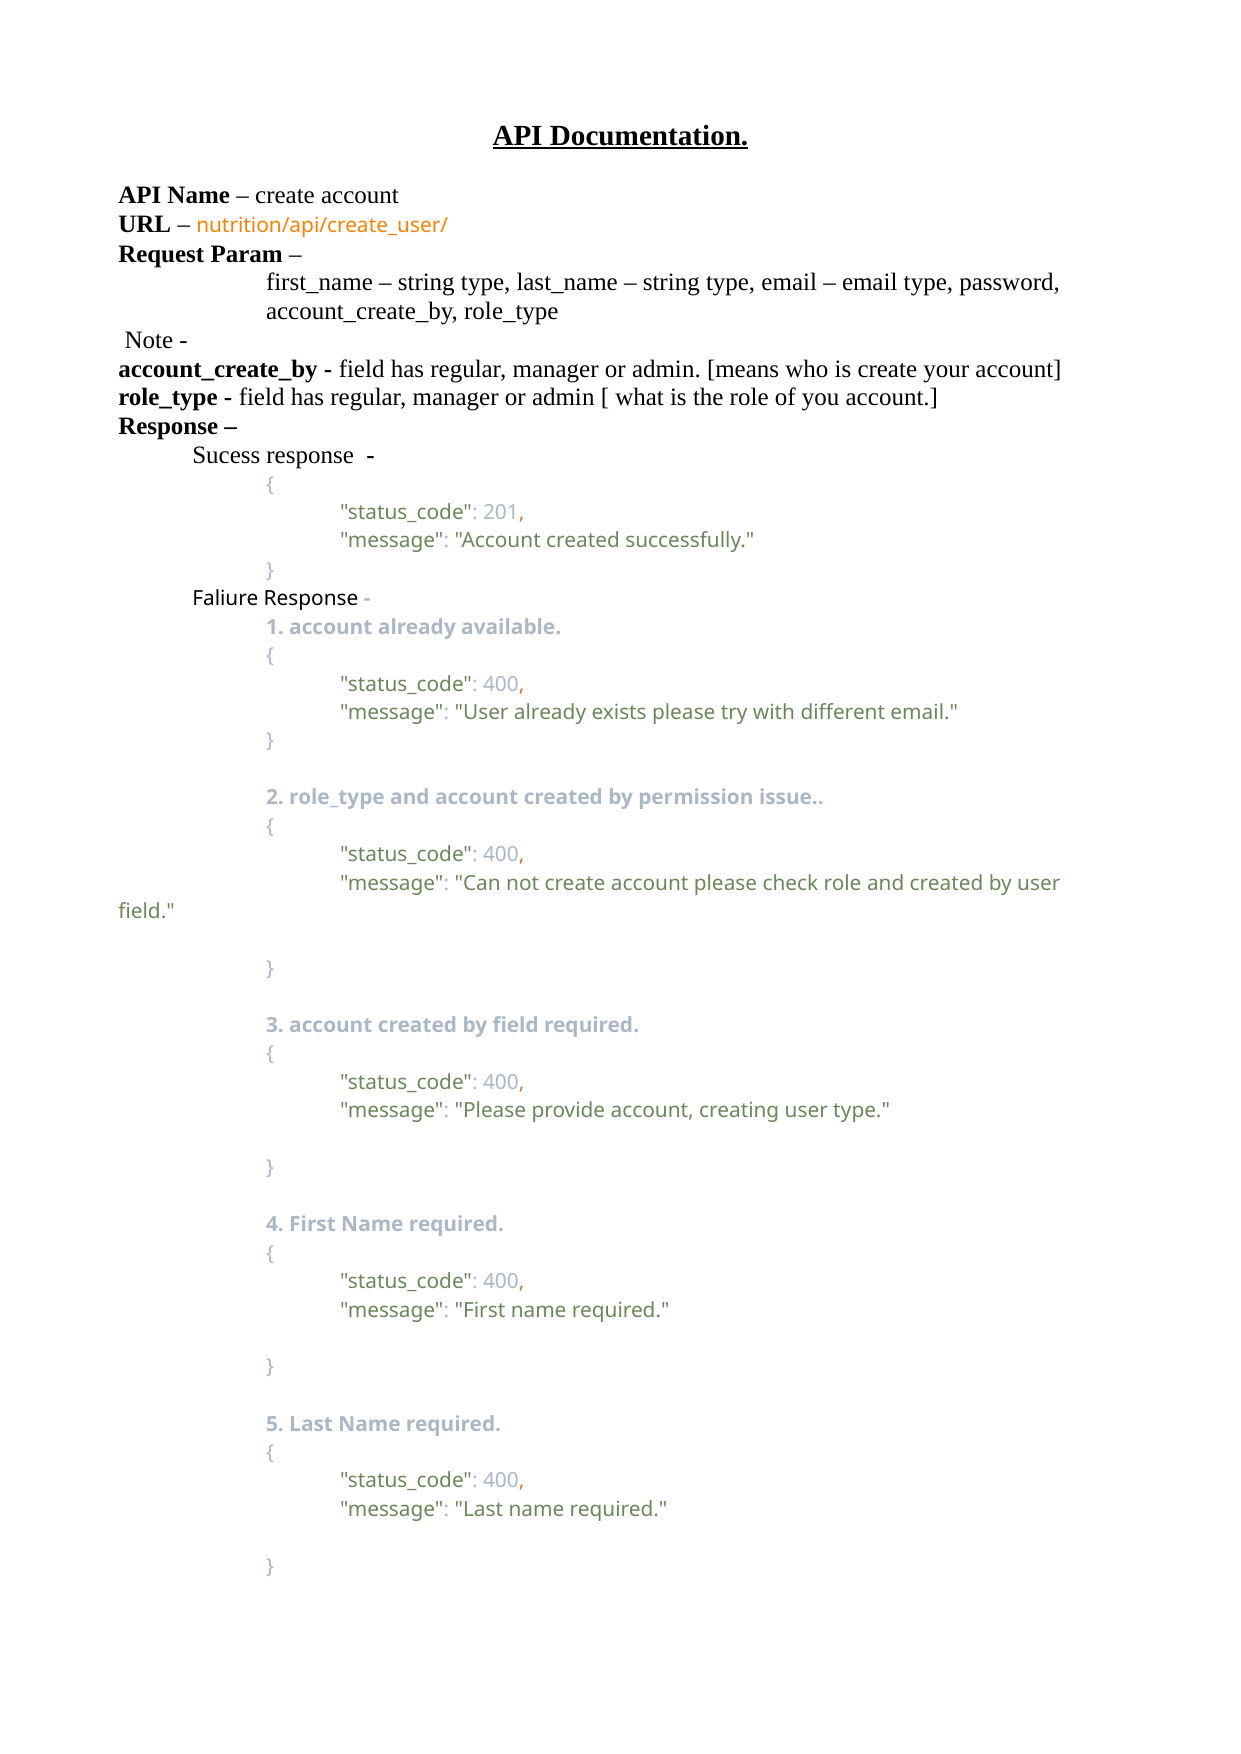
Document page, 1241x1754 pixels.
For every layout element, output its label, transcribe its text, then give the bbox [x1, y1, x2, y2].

text { "status_code": 400, "message": "Can not create account please check role and created by user field." [118, 811, 1122, 925]
text 5. Last Name required. [118, 1409, 1122, 1437]
text API Name – create account [118, 180, 1122, 209]
text first_name – string type, last_name – string type, email – email type, password, [118, 267, 1122, 296]
text 3. account created by field required. [118, 1010, 1122, 1038]
text Request Param – [118, 239, 1122, 267]
text } [118, 1522, 1122, 1579]
text } [118, 1124, 1122, 1181]
text 1. account already available. [118, 612, 1122, 640]
text { "status_code": 400, "message": "Last name required." [118, 1437, 1122, 1522]
text { "status_code": 201, "message": "Account created successfully." } [118, 469, 1122, 583]
text { "status_code": 400, "message": "First name required." [118, 1238, 1122, 1323]
text Note - [118, 325, 1122, 354]
text Response – [118, 411, 1122, 440]
text } [118, 925, 1122, 982]
text Sucess response - [118, 440, 1122, 469]
text Faliure Response - [118, 583, 1122, 612]
text account_create_by, role_type [118, 296, 1122, 325]
text { "status_code": 400, "message": "Please provide account, creating user type." [118, 1038, 1122, 1124]
text URL – nutrition/api/create_user/ [118, 209, 1122, 239]
text } [118, 1323, 1122, 1380]
text account_create_by - field has regular, manager or admin. [means who is create your account] [118, 354, 1122, 382]
text 2. role_type and account created by permission issue.. [118, 782, 1122, 811]
text API Documentation. [118, 118, 1122, 152]
text role_type - field has regular, manager or admin [ what is the role of you account.] [118, 382, 1122, 411]
text 4. First Name required. [118, 1209, 1122, 1238]
text { "status_code": 400, "message": "User already exists please try with different email." } [118, 640, 1122, 754]
